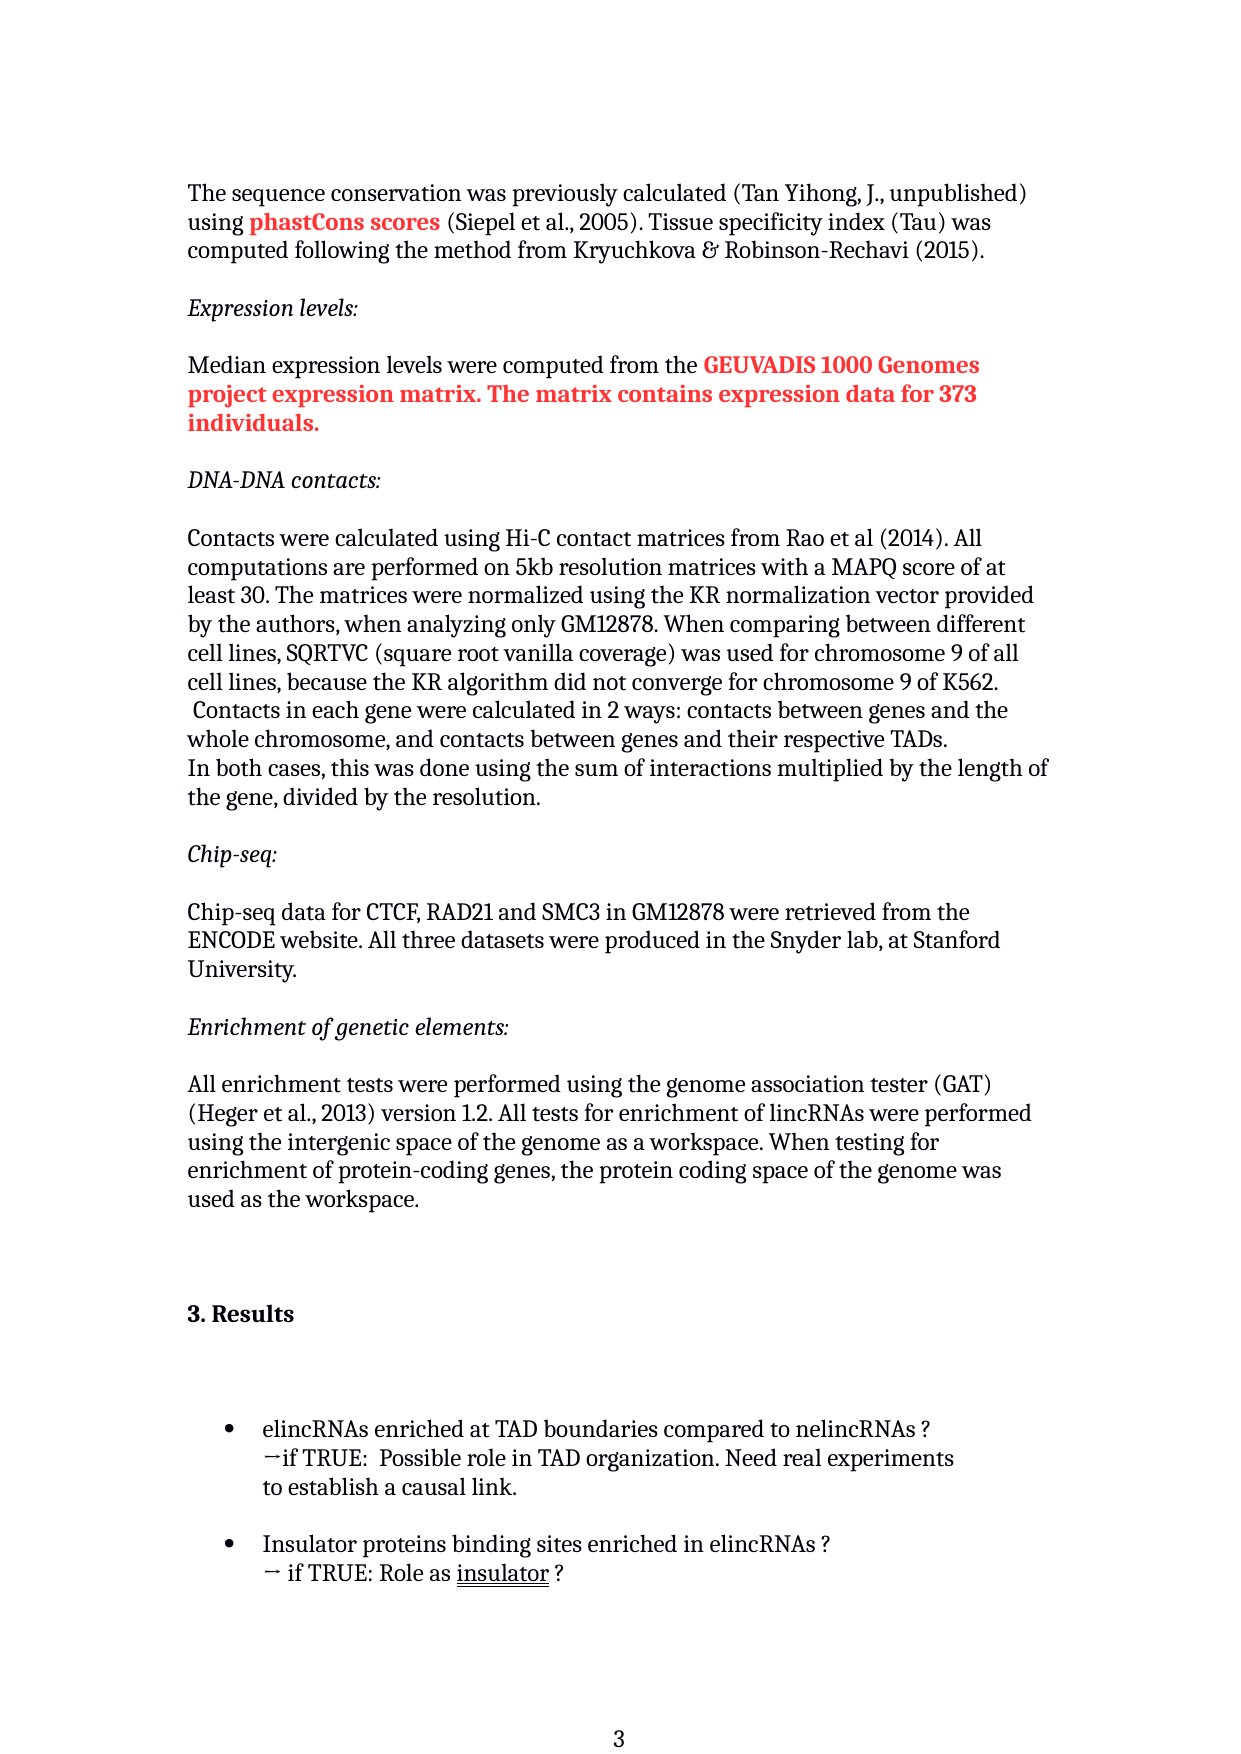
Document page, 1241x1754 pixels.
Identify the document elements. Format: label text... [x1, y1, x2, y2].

text Chip-seq: [187, 840, 1053, 869]
text In both cases, this was done using the sum of interactions multiplied by the length of the gene, divided by the resolution. [187, 754, 1053, 811]
text DNA-DNA contacts: [187, 466, 1053, 495]
text Enrichment of genetic elements: [187, 1012, 1053, 1041]
text All enrichment tests were performed using the genome association tester (GAT) (Heger et al., 2013)⁠ version 1.2. All tests for enrichment of lincRNAs were performed using the intergenic space of the genome as a workspace. When testing for enrichment of protein-coding genes, the protein coding space of the genome was used as the workspace. [187, 1070, 1053, 1214]
list Insulator proteins binding sites enriched in elincRNAs ? [225, 1530, 1053, 1559]
list elincRNAs enriched at TAD boundaries compared to nelincRNAs ? [225, 1415, 1053, 1444]
text Contacts in each gene were calculated in 2 ways: contacts between genes and the whole chromosome, and contacts between genes and their respective TADs. [187, 696, 1053, 754]
text Chip-seq data for CTCF, RAD21 and SMC3 in GM12878 were retrieved from the ENCODE website. All three datasets were produced in the Snyder lab, at Stanford University. [187, 897, 1053, 984]
text Median expression levels were computed from the GEUVADIS 1000 Genomes project expression matrix. The matrix contains expression data for 373 individuals. [187, 351, 1053, 437]
text →if TRUE: Possible role in TAD organization. Need real experiments [187, 1444, 1053, 1472]
text → if TRUE: Role as insulator ? [187, 1559, 1053, 1587]
text Contacts were calculated using Hi-C contact matrices from Rao et al (2014). All computations are performed on 5kb resolution matrices with a MAPQ score of at least 30. The matrices were normalized using the KR normalization vector provided by the authors, when analyzing only GM12878. When comparing between different cell lines, SQRTVC (square root vanilla coverage) was used for chromosome 9 of all cell lines, because the KR algorithm did not converge for chromosome 9 of K562. [187, 524, 1053, 696]
text to establish a causal link. [187, 1472, 1053, 1501]
text The sequence conservation was previously calculated (Tan Yihong, J., unpublished) using phastCons scores (Siepel et al., 2005)⁠. Tissue specificity index (Tau) was computed following the method from Kryuchkova & Robinson-Rechavi (2015⁠). [187, 179, 1053, 265]
text 3. Results [187, 1300, 1053, 1329]
text Expression levels: [187, 294, 1053, 322]
